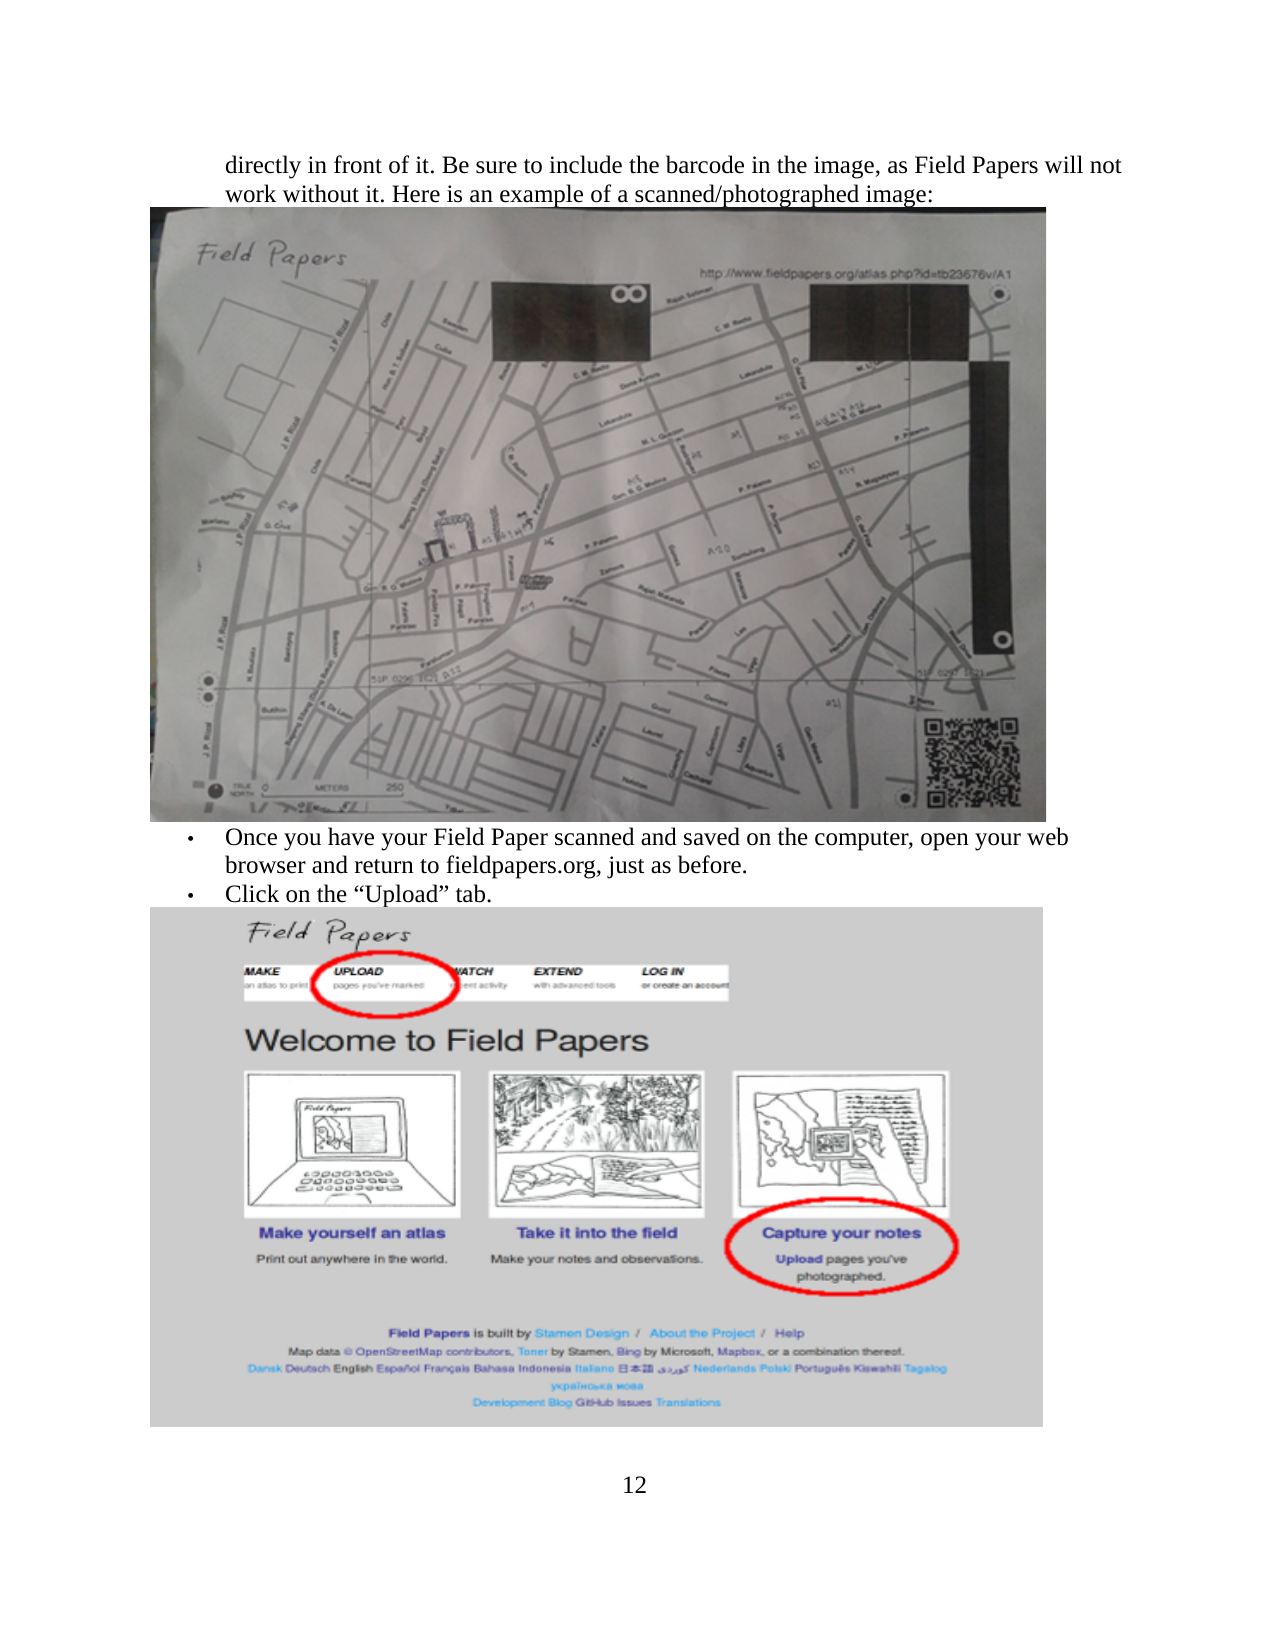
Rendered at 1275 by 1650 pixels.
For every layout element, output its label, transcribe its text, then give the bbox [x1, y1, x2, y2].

list Click on the “Upload” tab. [187, 879, 1125, 908]
picture [150, 907, 1043, 1427]
picture [150, 207, 1047, 822]
list Once you have your Field Paper scanned and saved on the computer, open your web browser and return to fieldpapers.org, just as before. [187, 822, 1125, 879]
list directly in front of it. Be sure to include the barcode in the image, as Field Papers will not work without it. Here is an example of a scanned/photographed image: [187, 150, 1125, 207]
